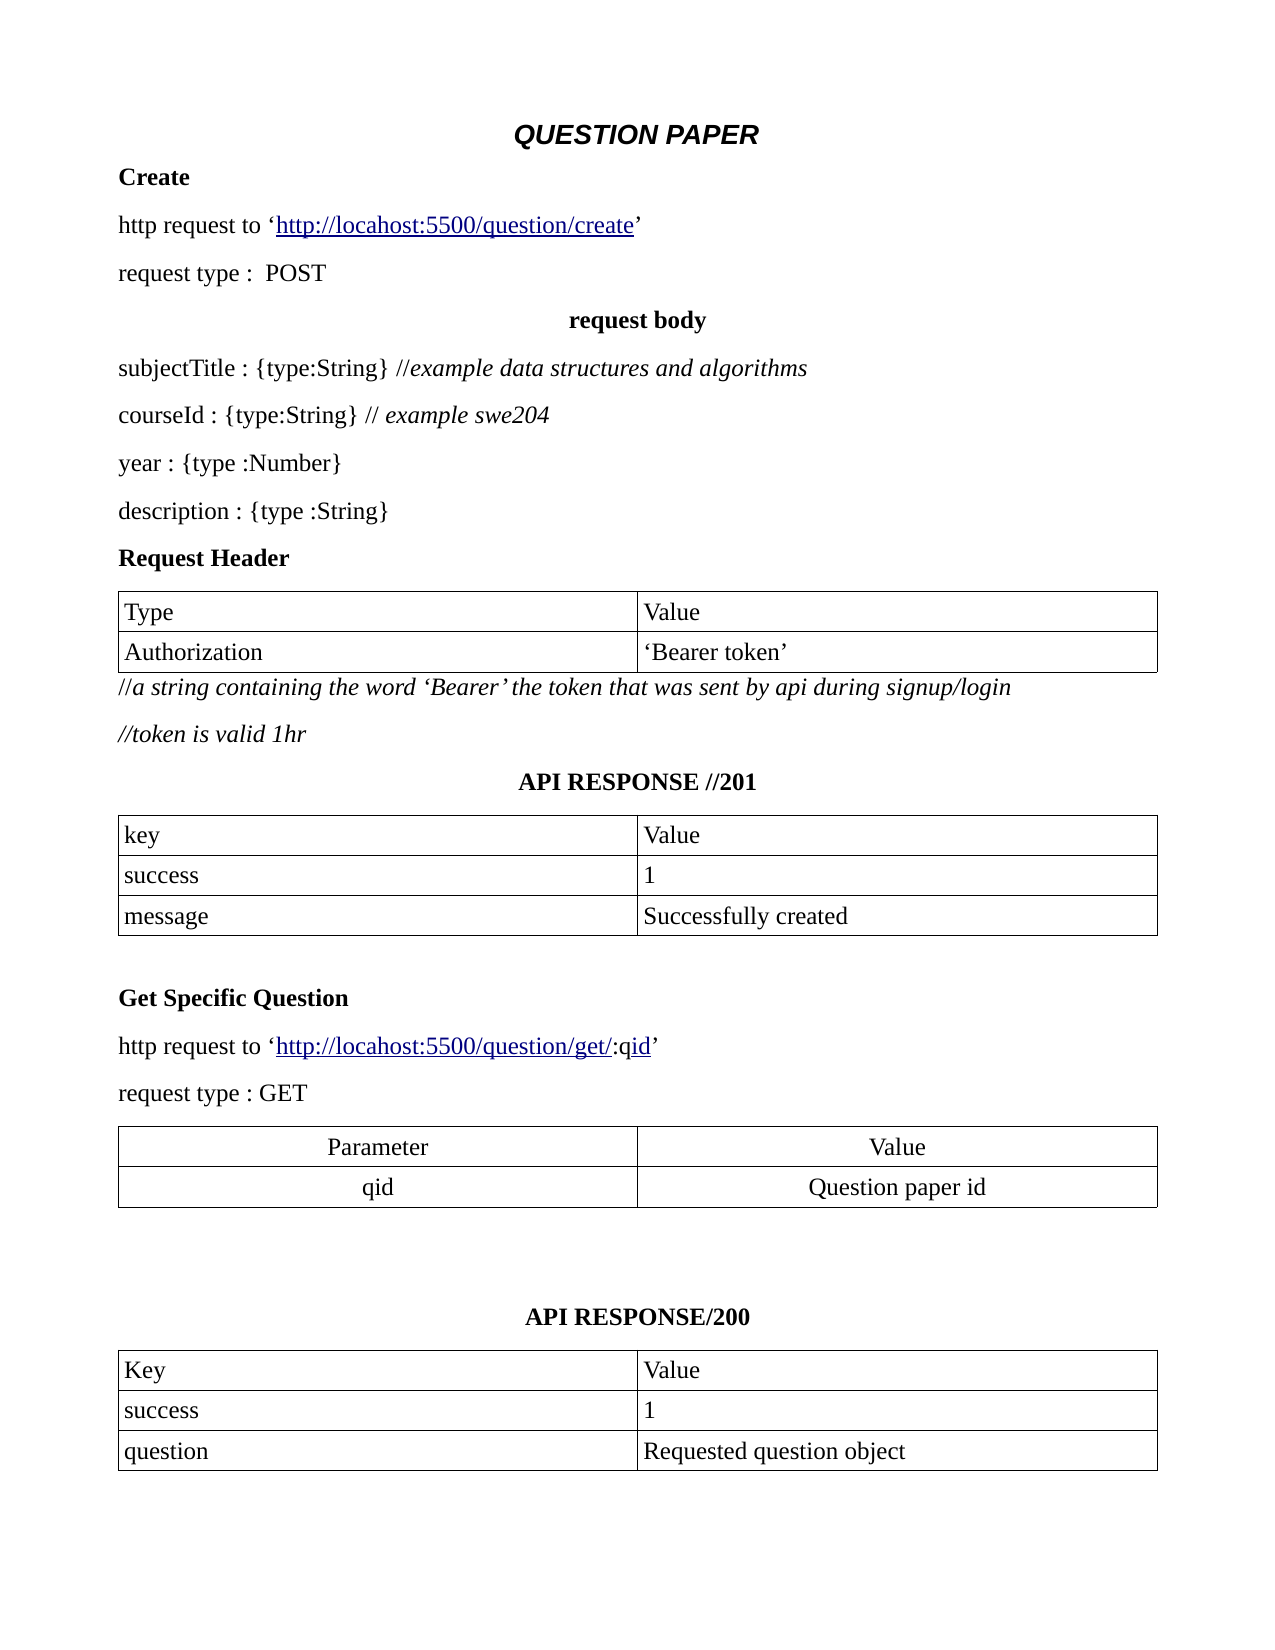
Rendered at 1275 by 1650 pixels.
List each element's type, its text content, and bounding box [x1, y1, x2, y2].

text request type : POST [118, 258, 1157, 286]
table_header Type [119, 592, 637, 631]
table_cell success [119, 1391, 637, 1430]
table_cell ‘Bearer token’ [638, 632, 1157, 672]
table_header Value [638, 816, 1157, 855]
table_cell 1 [638, 1391, 1157, 1430]
table_header Value [638, 592, 1157, 631]
table_cell message [119, 896, 637, 935]
text description : {type :String} [118, 496, 1157, 524]
text request body [118, 305, 1157, 334]
table_header key [119, 816, 637, 855]
text API RESPONSE/200 [118, 1302, 1157, 1331]
table_cell Authorization [119, 632, 637, 672]
table_cell Successfully created [638, 896, 1157, 935]
table_cell Question paper id [638, 1167, 1157, 1207]
text //a string containing the word ‘Bearer’ the token that was sent by api during signup/login [118, 673, 1157, 700]
text Request Header [118, 543, 1157, 572]
subtitle QUESTION PAPER [118, 118, 1157, 150]
text courseId : {type:String} // example swe204 [118, 401, 1157, 429]
text Get Specific Question [118, 983, 1157, 1012]
text year : {type :Number} [118, 448, 1157, 477]
text //token is valid 1hr [118, 719, 1157, 748]
table_header Key [119, 1351, 637, 1390]
table_cell question [119, 1431, 637, 1470]
table_cell 1 [638, 856, 1157, 895]
text http request to ‘http://locahost:5500/question/get/:qid’ [118, 1031, 1157, 1059]
text subjectTitle : {type:String} //example data structures and algorithms [118, 353, 1157, 382]
table_cell qid [119, 1167, 637, 1207]
table_header Value [638, 1351, 1157, 1390]
table_header Value [638, 1127, 1157, 1166]
table_header Parameter [119, 1127, 637, 1166]
table_cell success [119, 856, 637, 895]
text API RESPONSE //201 [118, 767, 1157, 796]
text http request to ‘http://locahost:5500/question/create’ [118, 210, 1157, 239]
table_cell Requested question object [638, 1431, 1157, 1470]
text Create [118, 162, 1157, 191]
text request type : GET [118, 1078, 1157, 1107]
